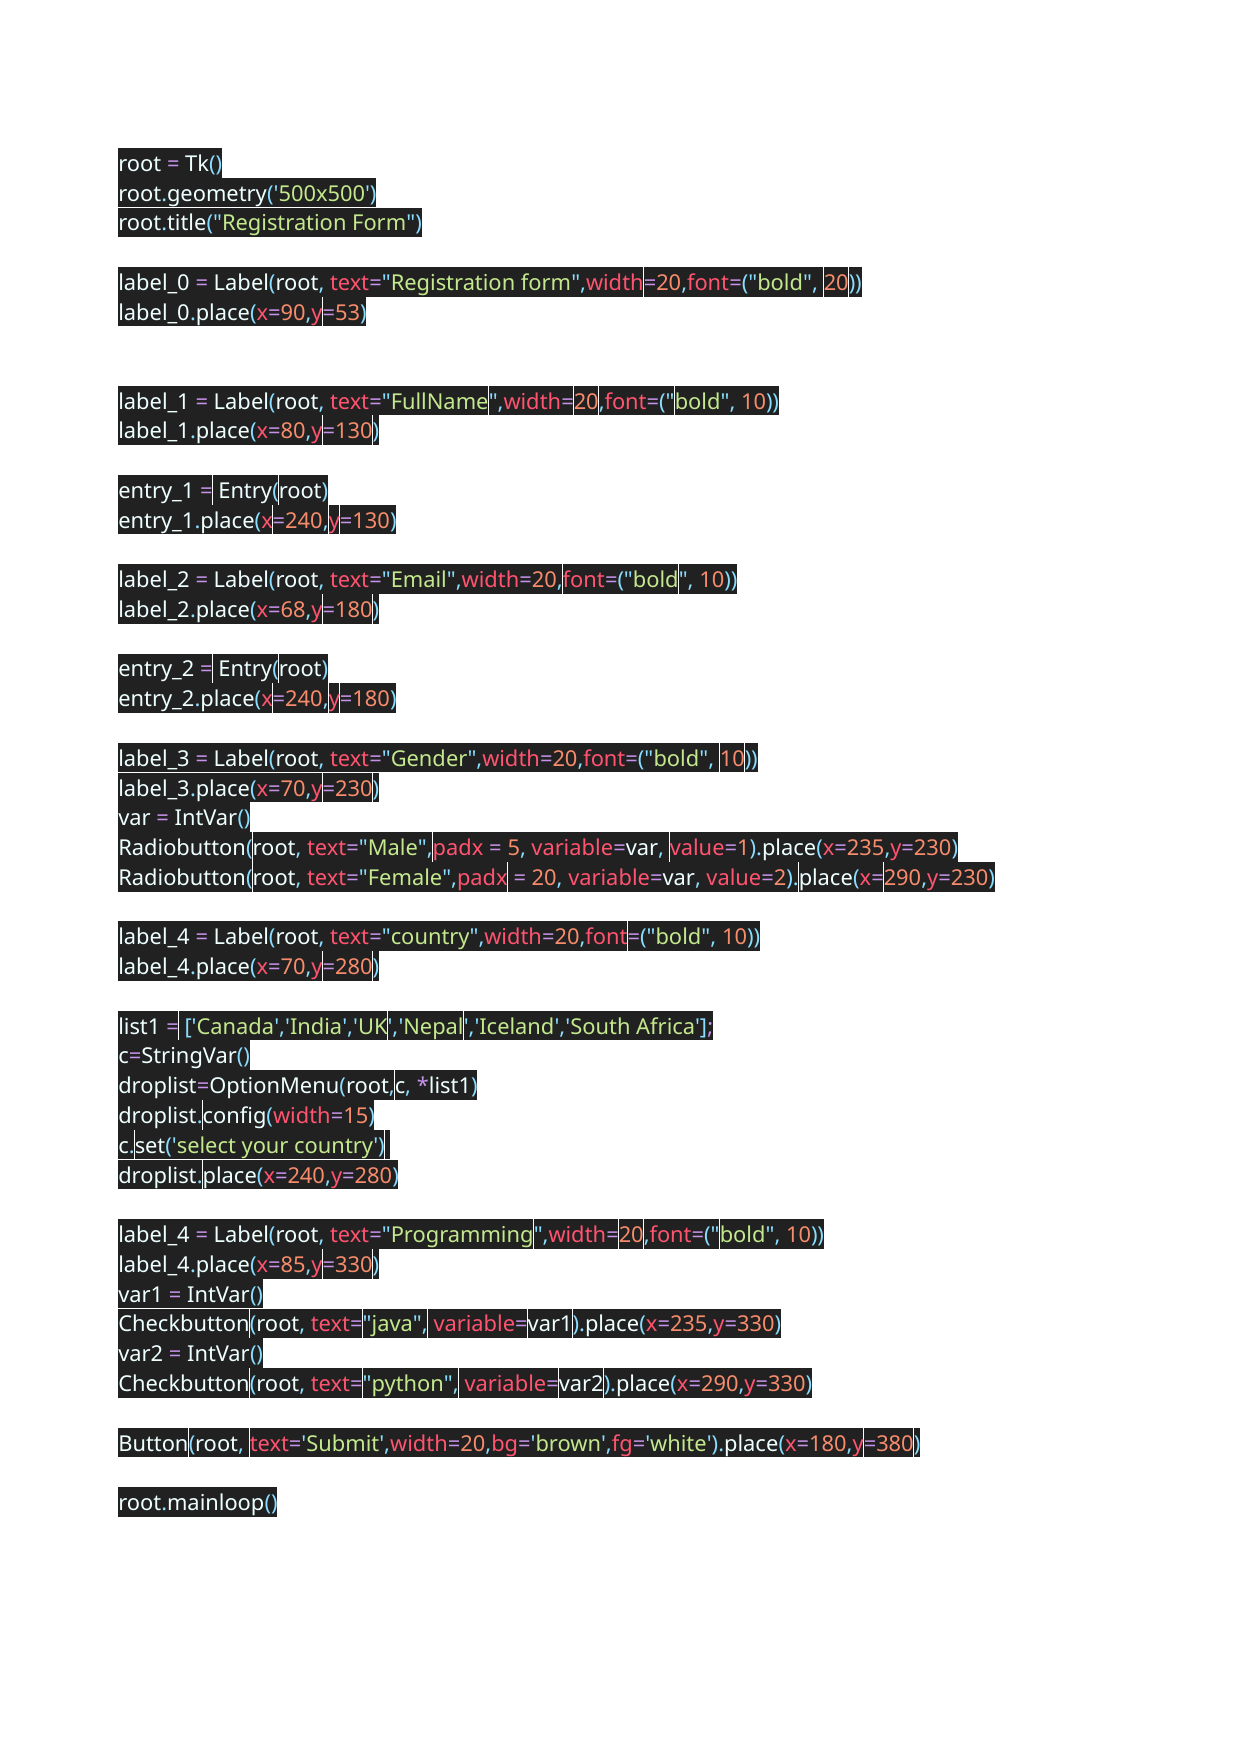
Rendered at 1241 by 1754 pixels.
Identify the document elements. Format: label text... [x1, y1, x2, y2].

text label_0 = Label(root, text="Registration form",width=20,font=("bold", 20)) [118, 267, 1122, 297]
text var1 = IntVar() [118, 1279, 1122, 1308]
text label_4.place(x=70,y=280) [118, 951, 1122, 981]
text label_2.place(x=68,y=180) [118, 594, 1122, 624]
text label_3.place(x=70,y=230) [118, 772, 1122, 802]
text Button(root, text='Submit',width=20,bg='brown',fg='white').place(x=180,y=380) [118, 1427, 1122, 1457]
text root = Tk() [118, 148, 1122, 178]
text var2 = IntVar() [118, 1338, 1122, 1368]
text root.mainloop() [118, 1487, 1122, 1517]
text label_3 = Label(root, text="Gender",width=20,font=("bold", 10)) [118, 743, 1122, 772]
text droplist.place(x=240,y=280) [118, 1159, 1122, 1189]
text var = IntVar() [118, 802, 1122, 832]
text list1 = ['Canada','India','UK','Nepal','Iceland','South Africa']; [118, 1011, 1122, 1040]
text droplist=OptionMenu(root,c, *list1) [118, 1070, 1122, 1100]
text root.title("Registration Form") [118, 207, 1122, 237]
text Checkbutton(root, text="python", variable=var2).place(x=290,y=330) [118, 1368, 1122, 1398]
text label_4 = Label(root, text="country",width=20,font=("bold", 10)) [118, 921, 1122, 951]
text droplist.config(width=15) [118, 1100, 1122, 1130]
text c=StringVar() [118, 1040, 1122, 1070]
text entry_1 = Entry(root) [118, 475, 1122, 505]
text entry_2.place(x=240,y=180) [118, 683, 1122, 713]
text Radiobutton(root, text="Female",padx = 20, variable=var, value=2).place(x=290,y=230) [118, 862, 1122, 892]
text entry_1.place(x=240,y=130) [118, 505, 1122, 534]
text label_1.place(x=80,y=130) [118, 415, 1122, 445]
text c.set('select your country') [118, 1130, 1122, 1159]
text Checkbutton(root, text="java", variable=var1).place(x=235,y=330) [118, 1308, 1122, 1338]
text root.geometry('500x500') [118, 178, 1122, 207]
text entry_2 = Entry(root) [118, 653, 1122, 683]
text label_2 = Label(root, text="Email",width=20,font=("bold", 10)) [118, 564, 1122, 594]
text Radiobutton(root, text="Male",padx = 5, variable=var, value=1).place(x=235,y=230) [118, 832, 1122, 862]
text label_1 = Label(root, text="FullName",width=20,font=("bold", 10)) [118, 386, 1122, 415]
text label_4 = Label(root, text="Programming",width=20,font=("bold", 10)) [118, 1219, 1122, 1249]
text label_0.place(x=90,y=53) [118, 297, 1122, 326]
text label_4.place(x=85,y=330) [118, 1249, 1122, 1279]
